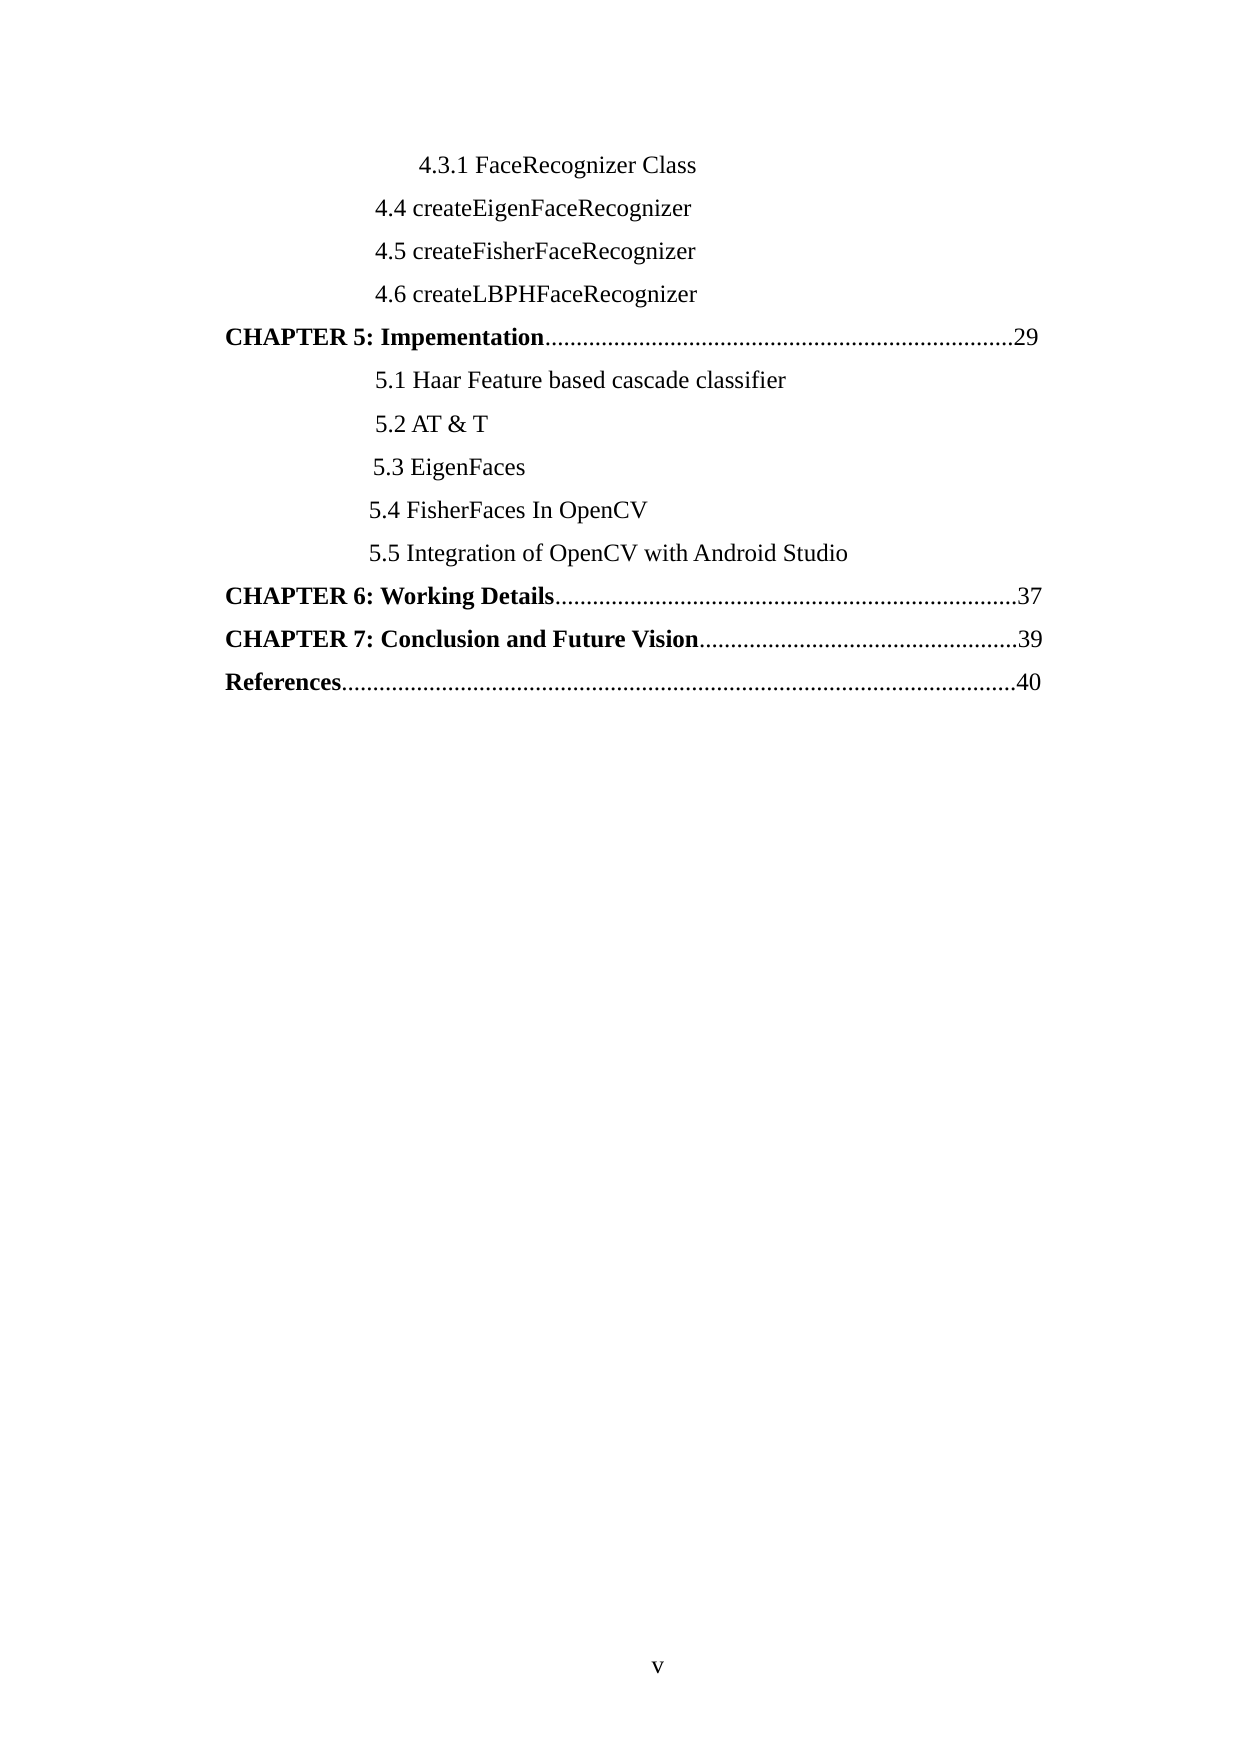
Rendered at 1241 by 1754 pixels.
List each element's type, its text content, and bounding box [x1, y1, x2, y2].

text CHAPTER 6: Working Details..........................................................................37 [225, 581, 1090, 610]
text 4.6 createLBPHFaceRecognizer [225, 279, 1090, 308]
text CHAPTER 7: Conclusion and Future Vision...................................................39 [225, 624, 1090, 653]
text 5.2 AT & T [225, 409, 1090, 437]
text 4.4 createEigenFaceRecognizer [225, 193, 1090, 222]
text 5.3 EigenFaces [225, 452, 1090, 481]
text 5.4 FisherFaces In OpenCV [225, 495, 1090, 524]
text CHAPTER 5: Impementation...........................................................................29 [225, 322, 1090, 351]
text 4.3.1 FaceRecognizer Class [225, 150, 1090, 179]
text 5.1 Haar Feature based cascade classifier [225, 366, 1090, 394]
text 5.5 Integration of OpenCV with Android Studio [225, 538, 1090, 567]
text References............................................................................................................40 [225, 667, 1090, 696]
text 4.5 createFisherFaceRecognizer [225, 236, 1090, 265]
